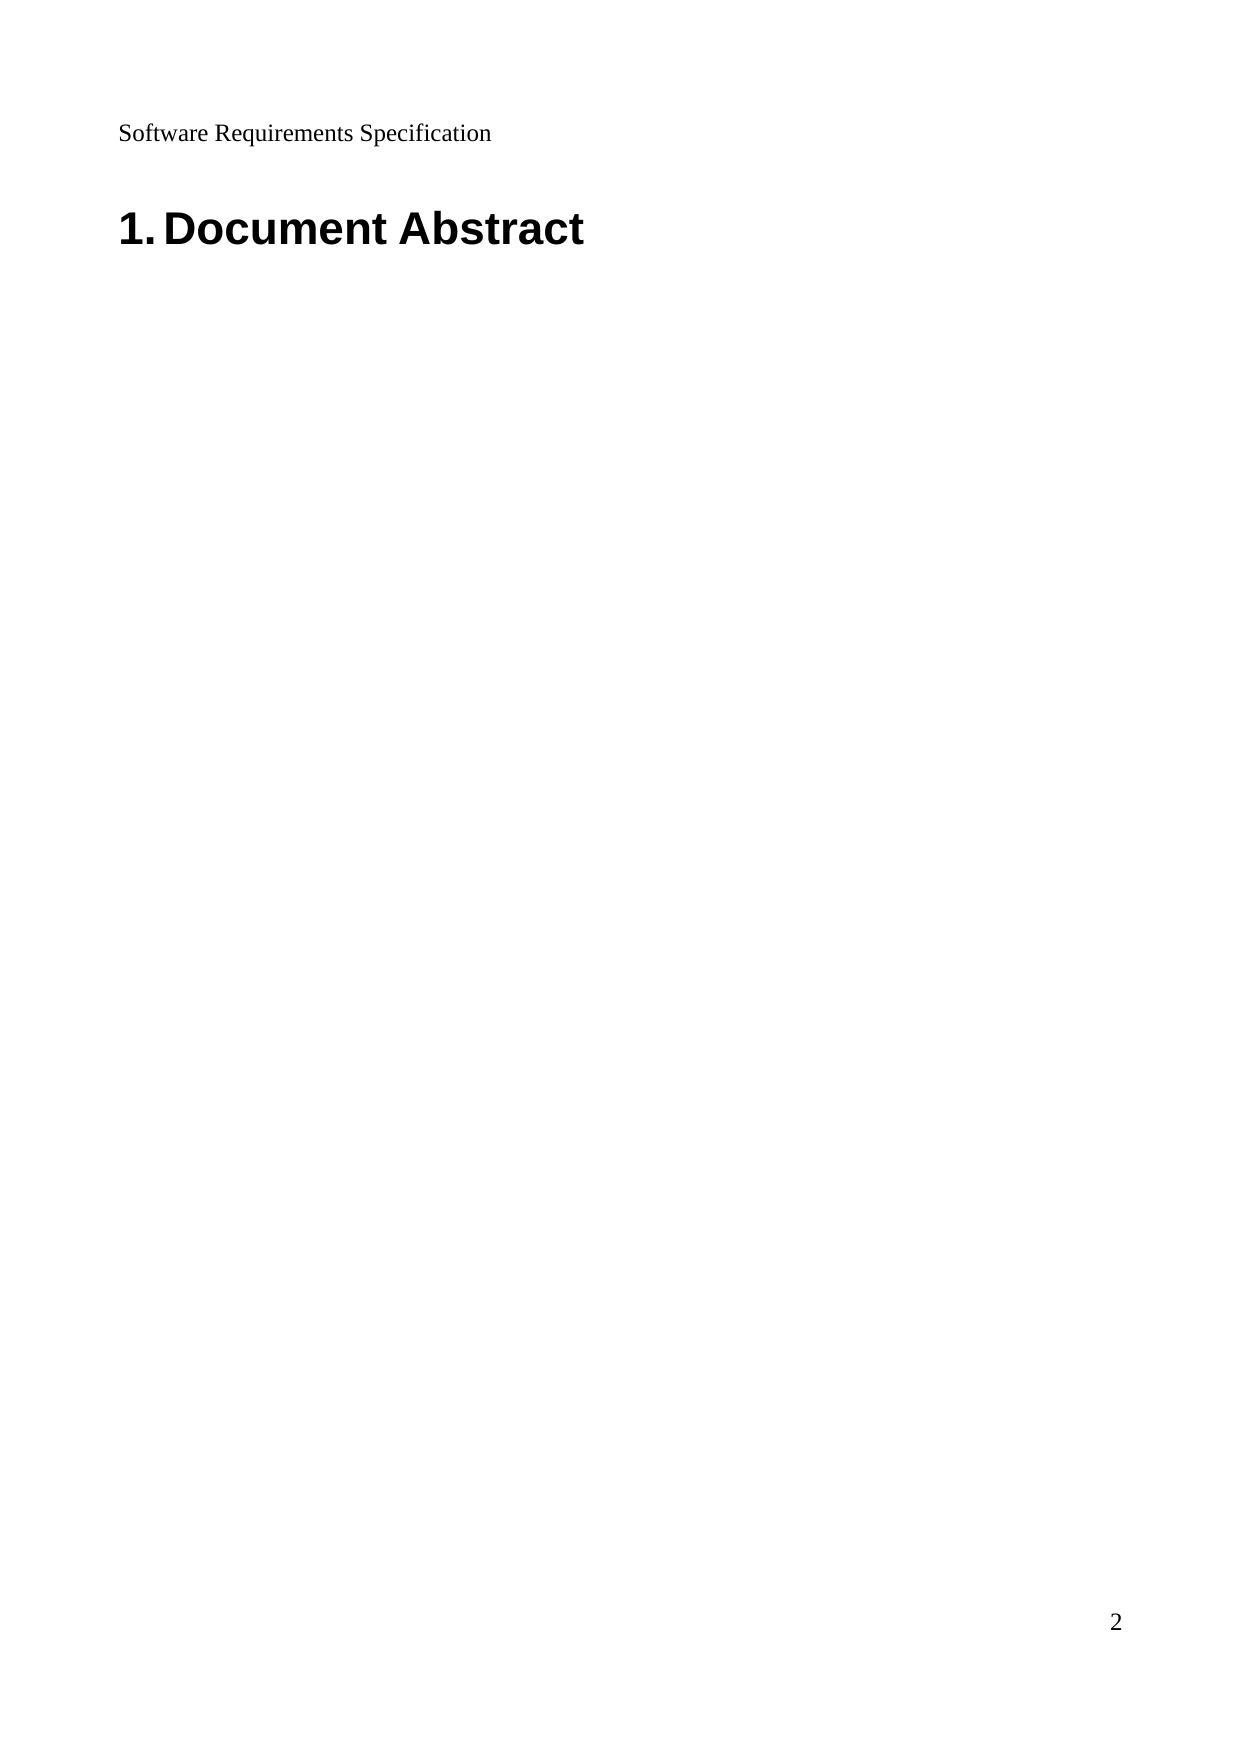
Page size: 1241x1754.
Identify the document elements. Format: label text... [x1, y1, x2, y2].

subtitle Document Abstract [118, 201, 1122, 254]
